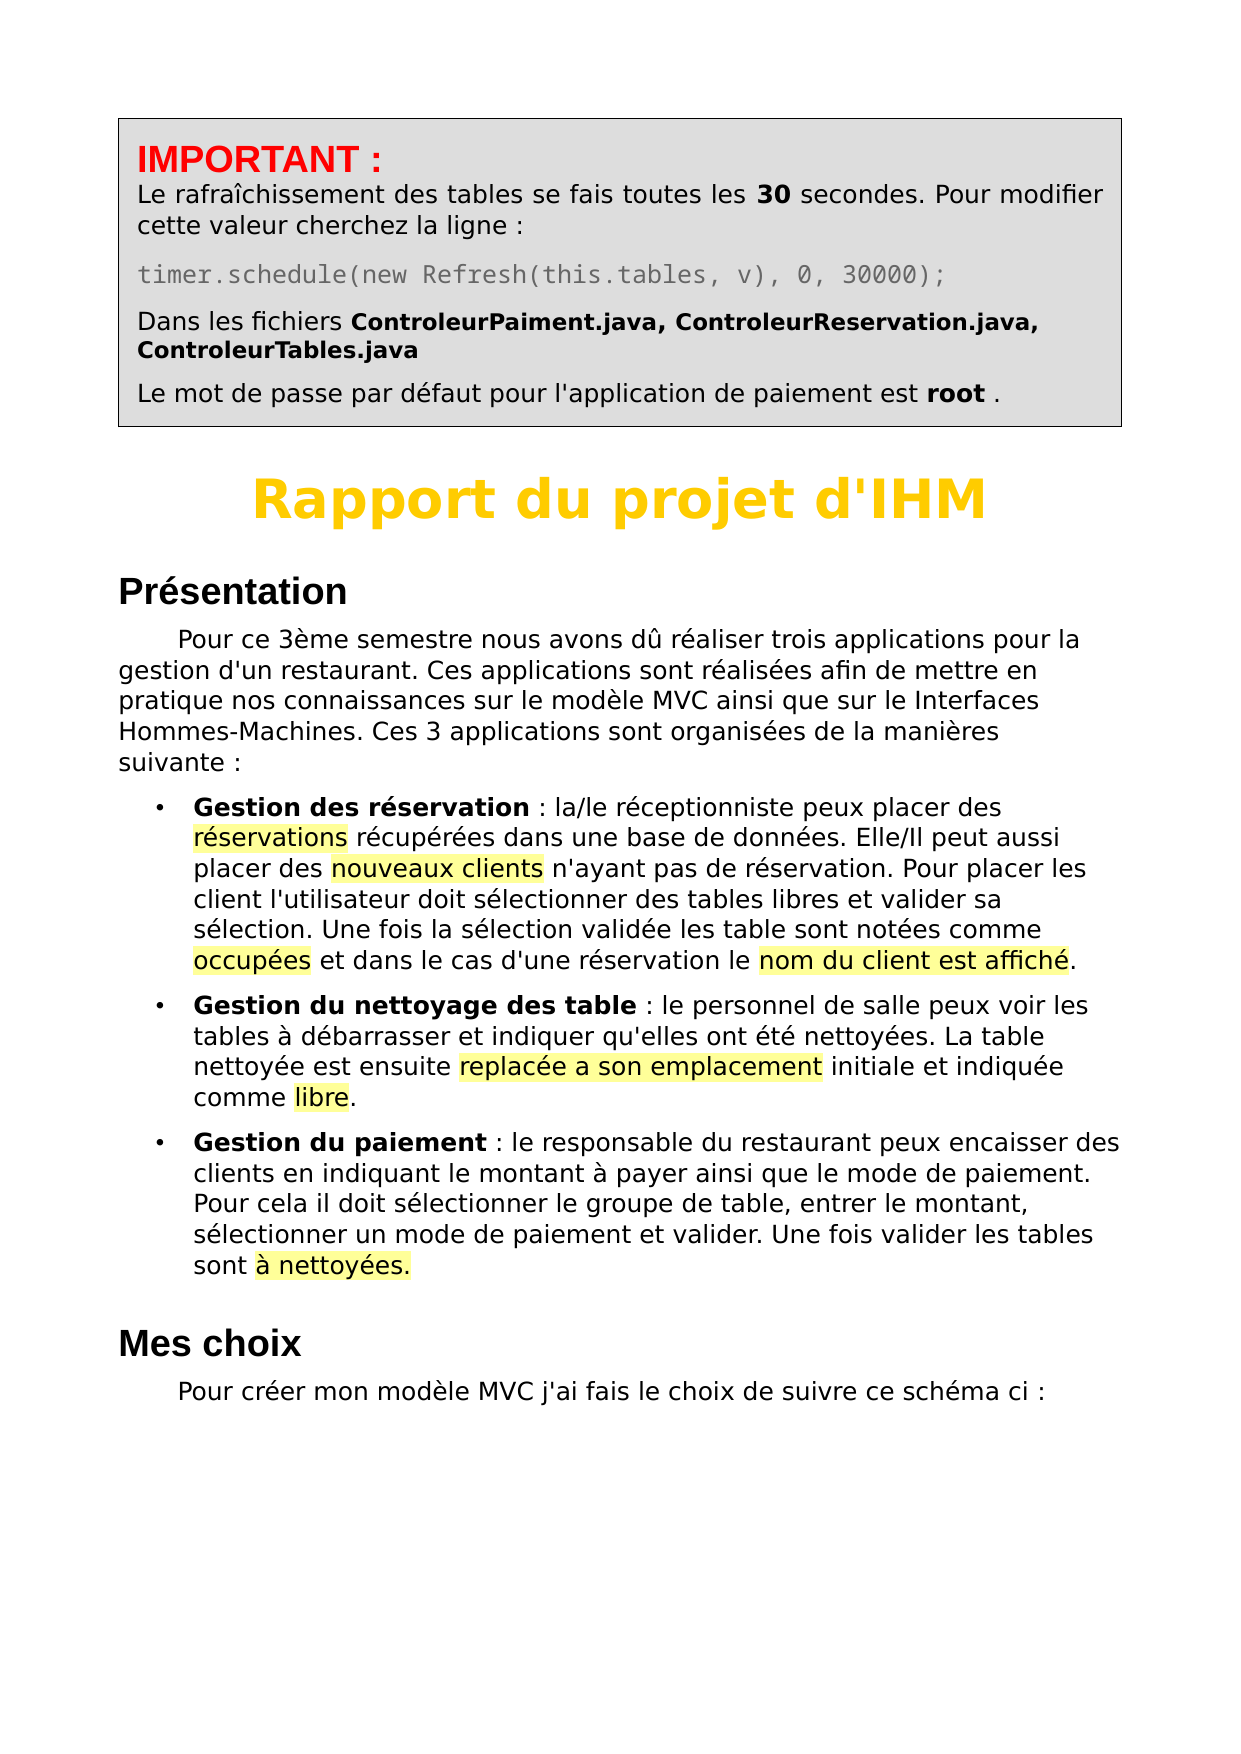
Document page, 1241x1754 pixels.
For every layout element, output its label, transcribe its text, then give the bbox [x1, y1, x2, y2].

text timer.schedule(new Refresh(this.tables, v), 0, 30000); [119, 238, 1121, 288]
list Gestion des réservation : la/le réceptionniste peux placer des réservations récupérées dans une base de données. Elle/Il peut aussi placer des nouveaux clients n'ayant pas de réservation. Pour placer les client l'utilisateur doit sélectionner des tables libres et valider sa sélection. Une fois la sélection validée les table sont notées comme occupées et dans le cas d'une réservation le nom du client est affiché. [156, 793, 1122, 975]
list Gestion du paiement : le responsable du restaurant peux encaisser des clients en indiquant le montant à payer ainsi que le mode de paiement. Pour cela il doit sélectionner le groupe de table, entrer le montant, sélectionner un mode de paiement et valider. Une fois valider les tables sont à nettoyées. [156, 1128, 1122, 1280]
text Le rafraîchissement des tables se fais toutes les 30 secondes. Pour modifier cette valeur cherchez la ligne : [119, 162, 1121, 238]
subtitle Présentation [118, 569, 1122, 613]
text Le mot de passe par défaut pour l'application de paiement est root . [119, 361, 1121, 426]
text Pour ce 3ème semestre nous avons dû réaliser trois applications pour la gestion d'un restaurant. Ces applications sont réalisées afin de mettre en pratique nos connaissances sur le modèle MVC ainsi que sur le Interfaces Hommes-Machines. Ces 3 applications sont organisées de la manières suivante : [118, 625, 1122, 777]
subtitle IMPORTANT : [119, 119, 1121, 162]
text Pour créer mon modèle MVC j'ai fais le choix de suivre ce schéma ci : [118, 1377, 1122, 1406]
subtitle Mes choix [118, 1321, 1122, 1365]
title Rapport du projet d'IHM [118, 468, 1122, 532]
text Dans les fichiers ControleurPaiment.java, ControleurReservation.java, ControleurTables.java [119, 288, 1121, 361]
list Gestion du nettoyage des table : le personnel de salle peux voir les tables à débarrasser et indiquer qu'elles ont été nettoyées. La table nettoyée est ensuite replacée a son emplacement initiale et indiquée comme libre. [156, 991, 1122, 1112]
